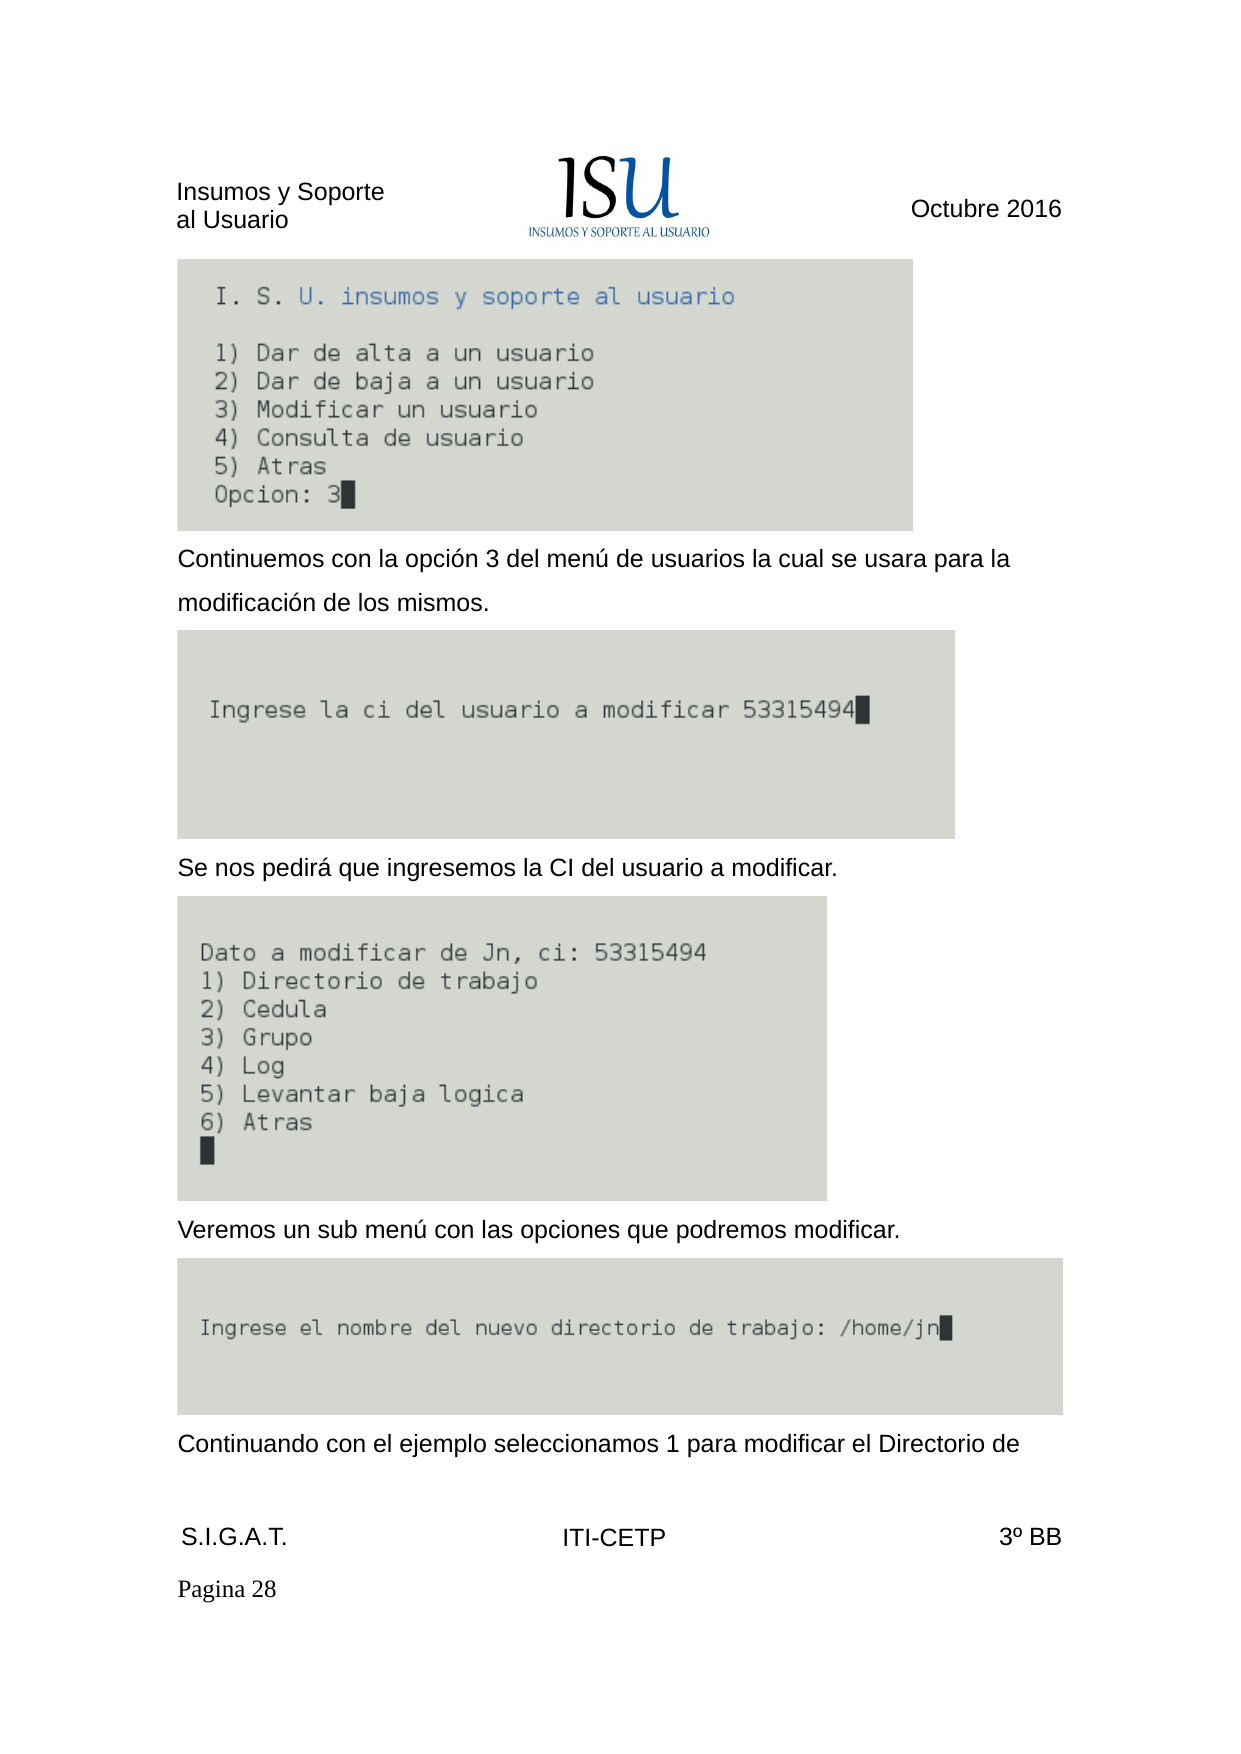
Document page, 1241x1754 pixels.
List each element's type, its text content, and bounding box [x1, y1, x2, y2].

text Veremos un sub menú con las opciones que podremos modificar. [177, 1215, 1063, 1244]
picture [177, 1258, 1064, 1415]
picture [177, 896, 828, 1201]
picture [177, 630, 956, 839]
picture [517, 138, 723, 252]
text Continuemos con la opción 3 del menú de usuarios la cual se usara para la modificación de los mismos. [177, 544, 1063, 616]
text Continuando con el ejemplo seleccionamos 1 para modificar el Directorio de [177, 1429, 1063, 1457]
text Se nos pedirá que ingresemos la CI del usuario a modificar. [177, 853, 1063, 882]
picture [177, 259, 914, 531]
